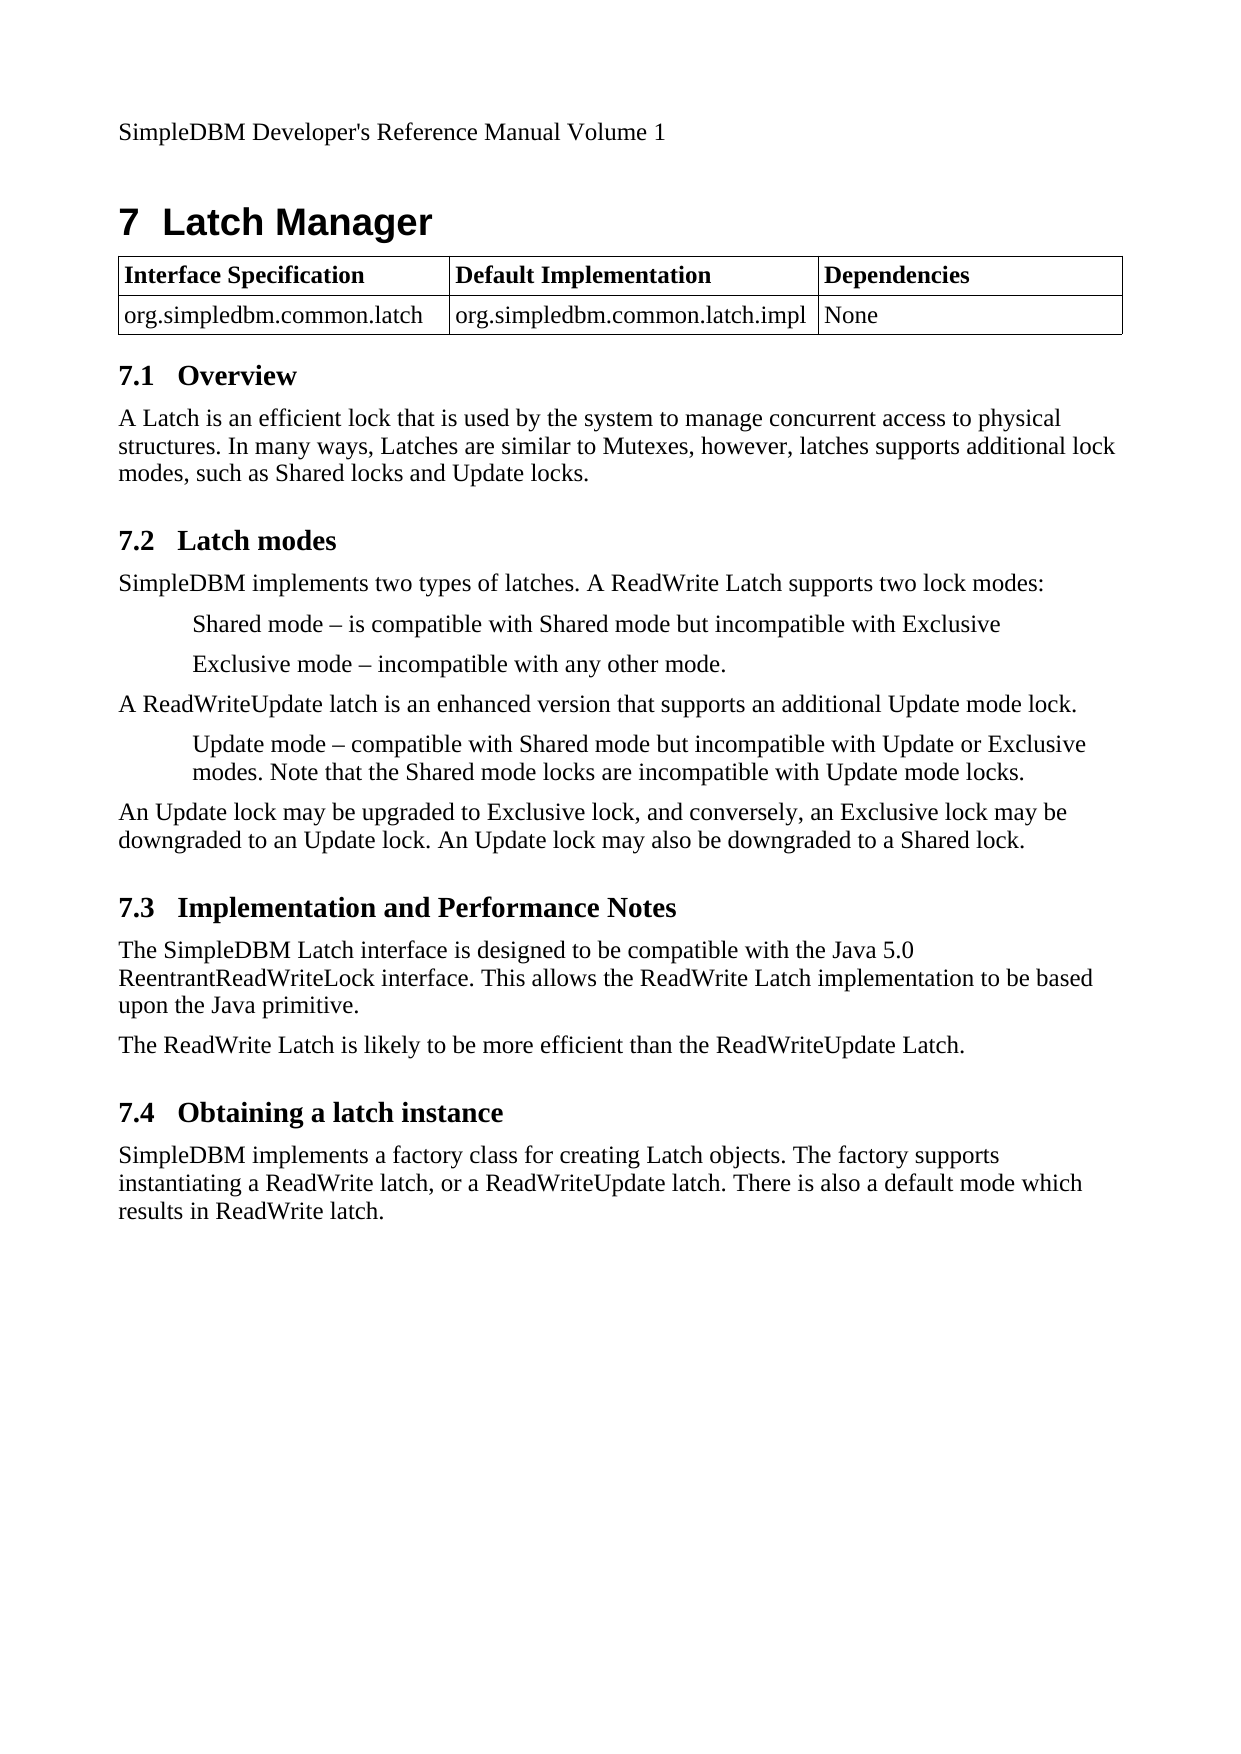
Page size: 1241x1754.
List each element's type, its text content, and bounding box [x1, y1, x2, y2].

table_header Dependencies [819, 257, 1122, 295]
table_header Interface Specification [119, 257, 449, 295]
text SimpleDBM implements a factory class for creating Latch objects. The factory supports instantiating a ReadWrite latch, or a ReadWriteUpdate latch. There is also a default mode which results in ReadWrite latch. [118, 1142, 1122, 1225]
text Update mode – compatible with Shared mode but incompatible with Update or Exclusive modes. Note that the Shared mode locks are incompatible with Update mode locks. [192, 730, 1122, 786]
text SimpleDBM implements two types of latches. A ReadWrite Latch supports two lock modes: [118, 569, 1122, 597]
subtitle Latch Manager [118, 200, 1122, 243]
text The SimpleDBM Latch interface is designed to be compatible with the Java 5.0 ReentrantReadWriteLock interface. This allows the ReadWrite Latch implementation to be based upon the Java primitive. [118, 936, 1122, 1019]
subtitle Latch modes [118, 525, 1122, 557]
subtitle Implementation and Performance Notes [118, 891, 1122, 923]
table_cell None [819, 296, 1122, 334]
text A Latch is an efficient lock that is used by the system to manage concurrent access to physical structures. In many ways, Latches are similar to Mutexes, however, latches supports additional lock modes, such as Shared locks and Update locks. [118, 404, 1122, 487]
text The ReadWrite Latch is likely to be more efficient than the ReadWriteUpdate Latch. [118, 1032, 1122, 1059]
text An Update lock may be upgraded to Exclusive lock, and conversely, an Exclusive lock may be downgraded to an Update lock. An Update lock may also be downgraded to a Shared lock. [118, 798, 1122, 854]
text Exclusive mode – incompatible with any other mode. [192, 650, 1122, 678]
text A ReadWriteUpdate latch is an enhanced version that supports an additional Update mode lock. [118, 690, 1122, 718]
subtitle Obtaining a latch instance [118, 1097, 1122, 1129]
table_header Default Implementation [450, 257, 818, 295]
subtitle Overview [118, 359, 1122, 392]
table_cell org.simpledbm.common.latch [119, 296, 449, 334]
text Shared mode – is compatible with Shared mode but incompatible with Exclusive [192, 610, 1122, 637]
table_cell org.simpledbm.common.latch.impl [450, 296, 818, 334]
